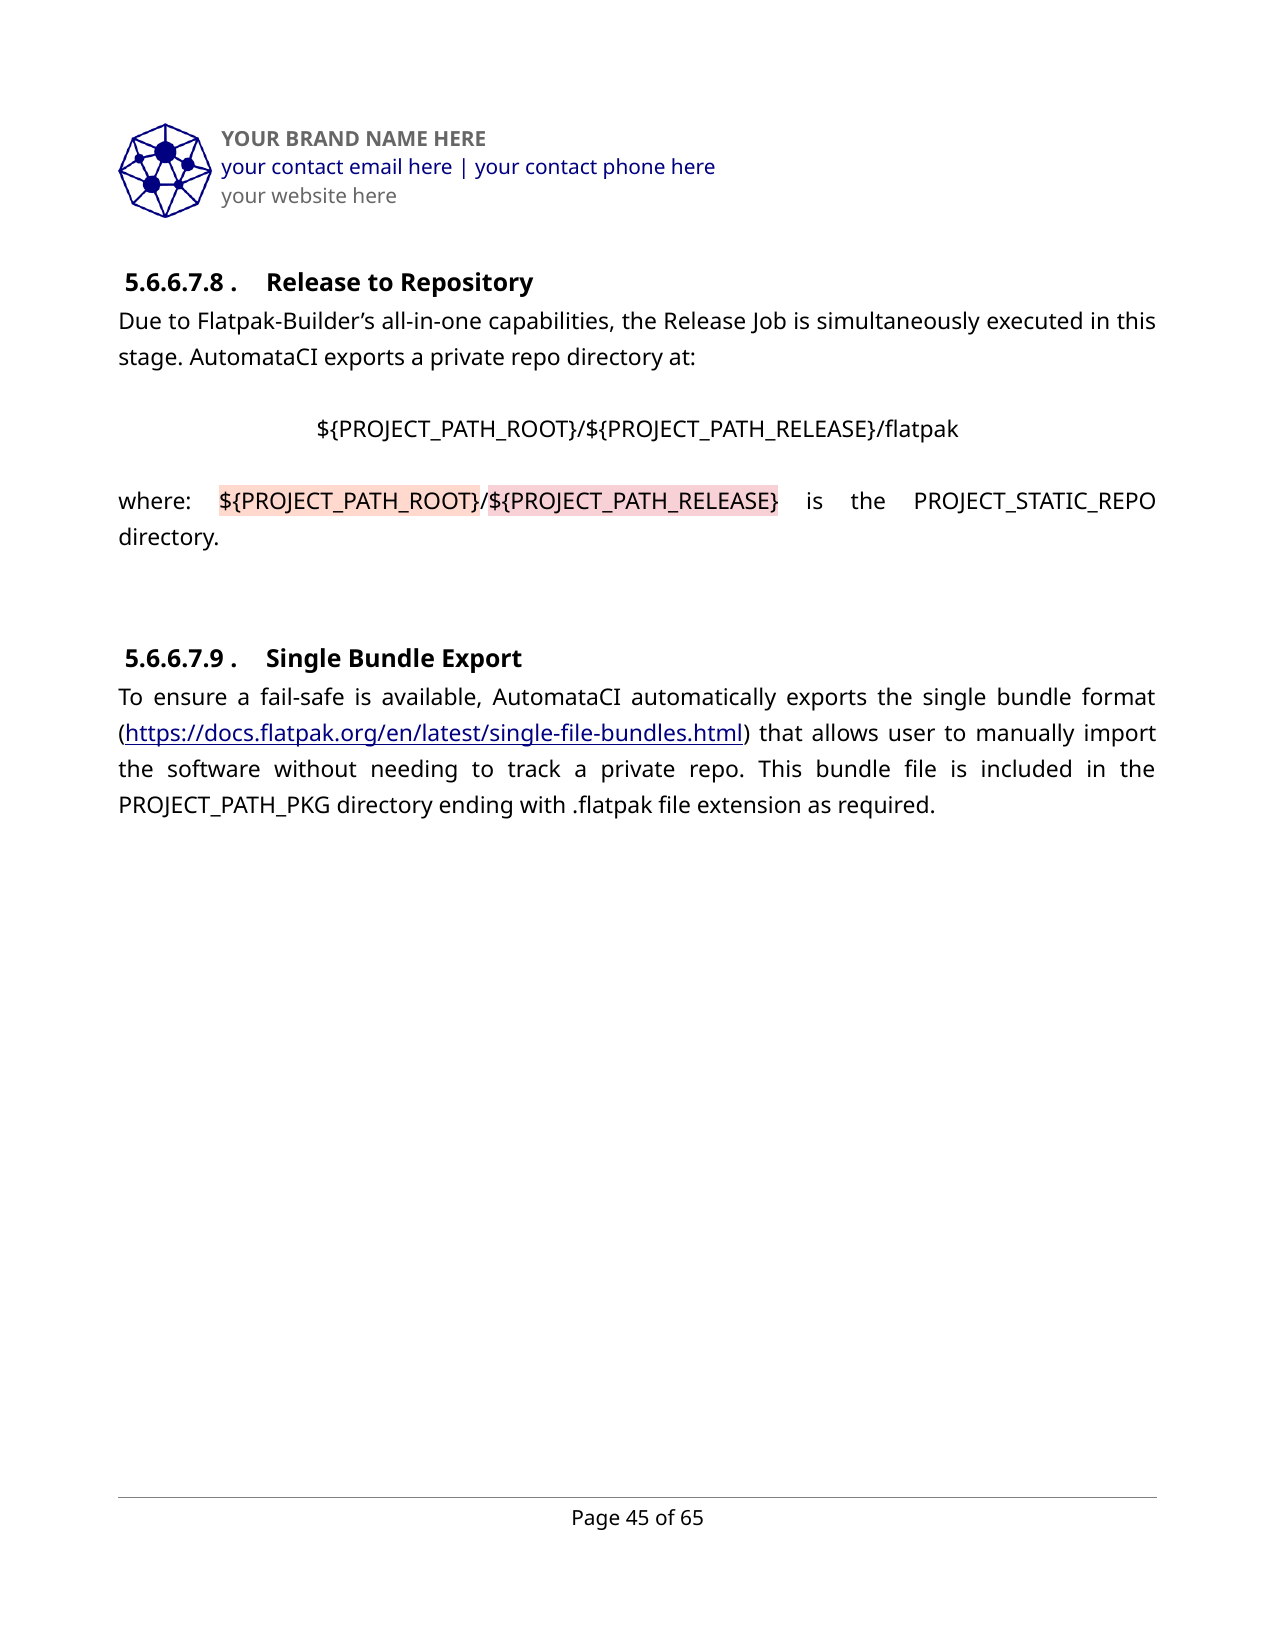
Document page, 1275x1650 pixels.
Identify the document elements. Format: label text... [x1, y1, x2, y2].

text Due to Flatpak-Builder’s all-in-one capabilities, the Release Job is simultaneously executed in this stage. AutomataCI exports a private repo directory at: [118, 305, 1157, 372]
subtitle Single Bundle Export [118, 641, 1157, 675]
picture [118, 123, 212, 218]
text To ensure a fail-safe is available, AutomataCI automatically exports the single bundle format (https://docs.flatpak.org/en/latest/single-file-bundles.html) that allows user to manually import the software without needing to track a private repo. This bundle file is included in the PROJECT_PATH_PKG directory ending with .flatpak file extension as required. [118, 681, 1157, 820]
text ${PROJECT_PATH_ROOT}/${PROJECT_PATH_RELEASE}/flatpak [118, 413, 1157, 444]
subtitle Release to Repository [118, 265, 1157, 299]
text where: ${PROJECT_PATH_ROOT}/${PROJECT_PATH_RELEASE} is the PROJECT_STATIC_REPO directory. [118, 485, 1157, 552]
